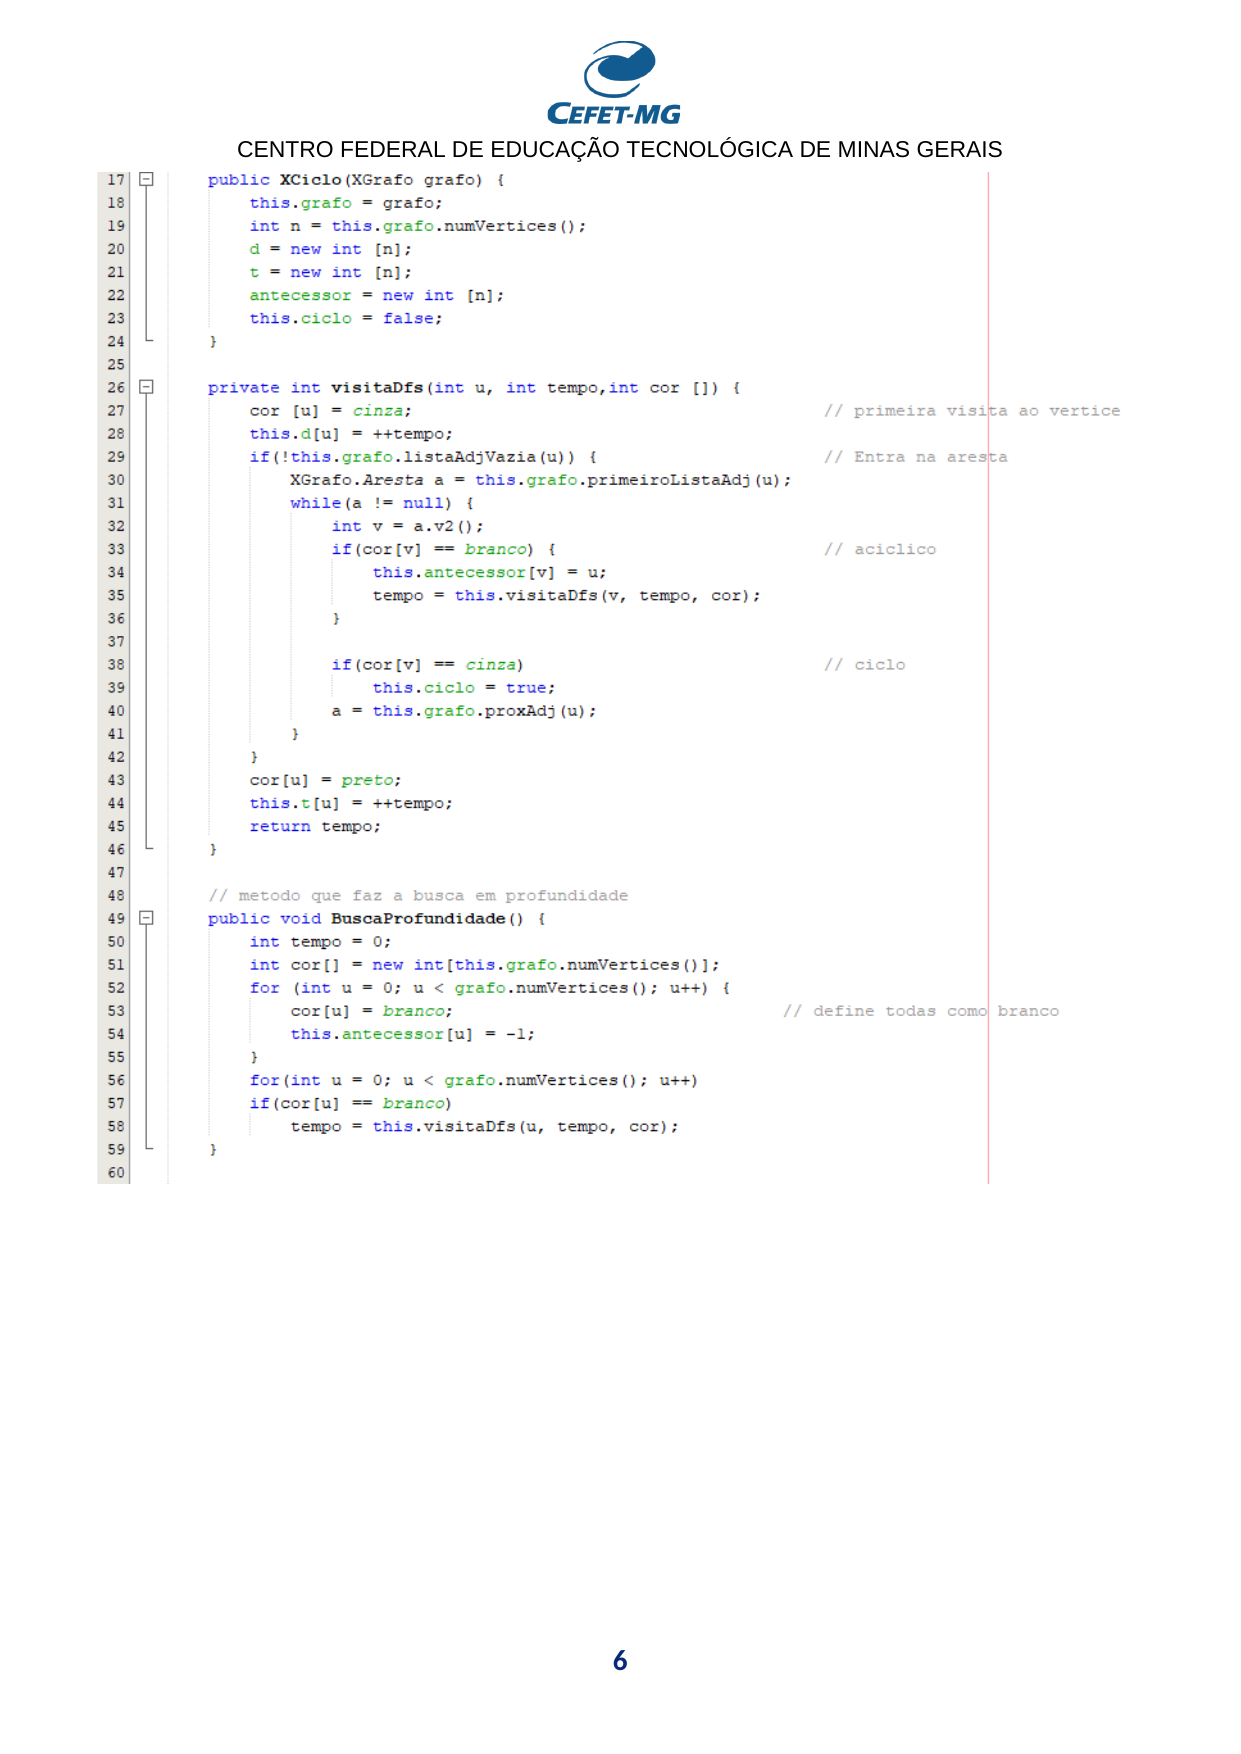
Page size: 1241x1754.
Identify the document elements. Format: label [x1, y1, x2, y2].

picture [547, 41, 681, 124]
picture [97, 172, 1143, 1184]
